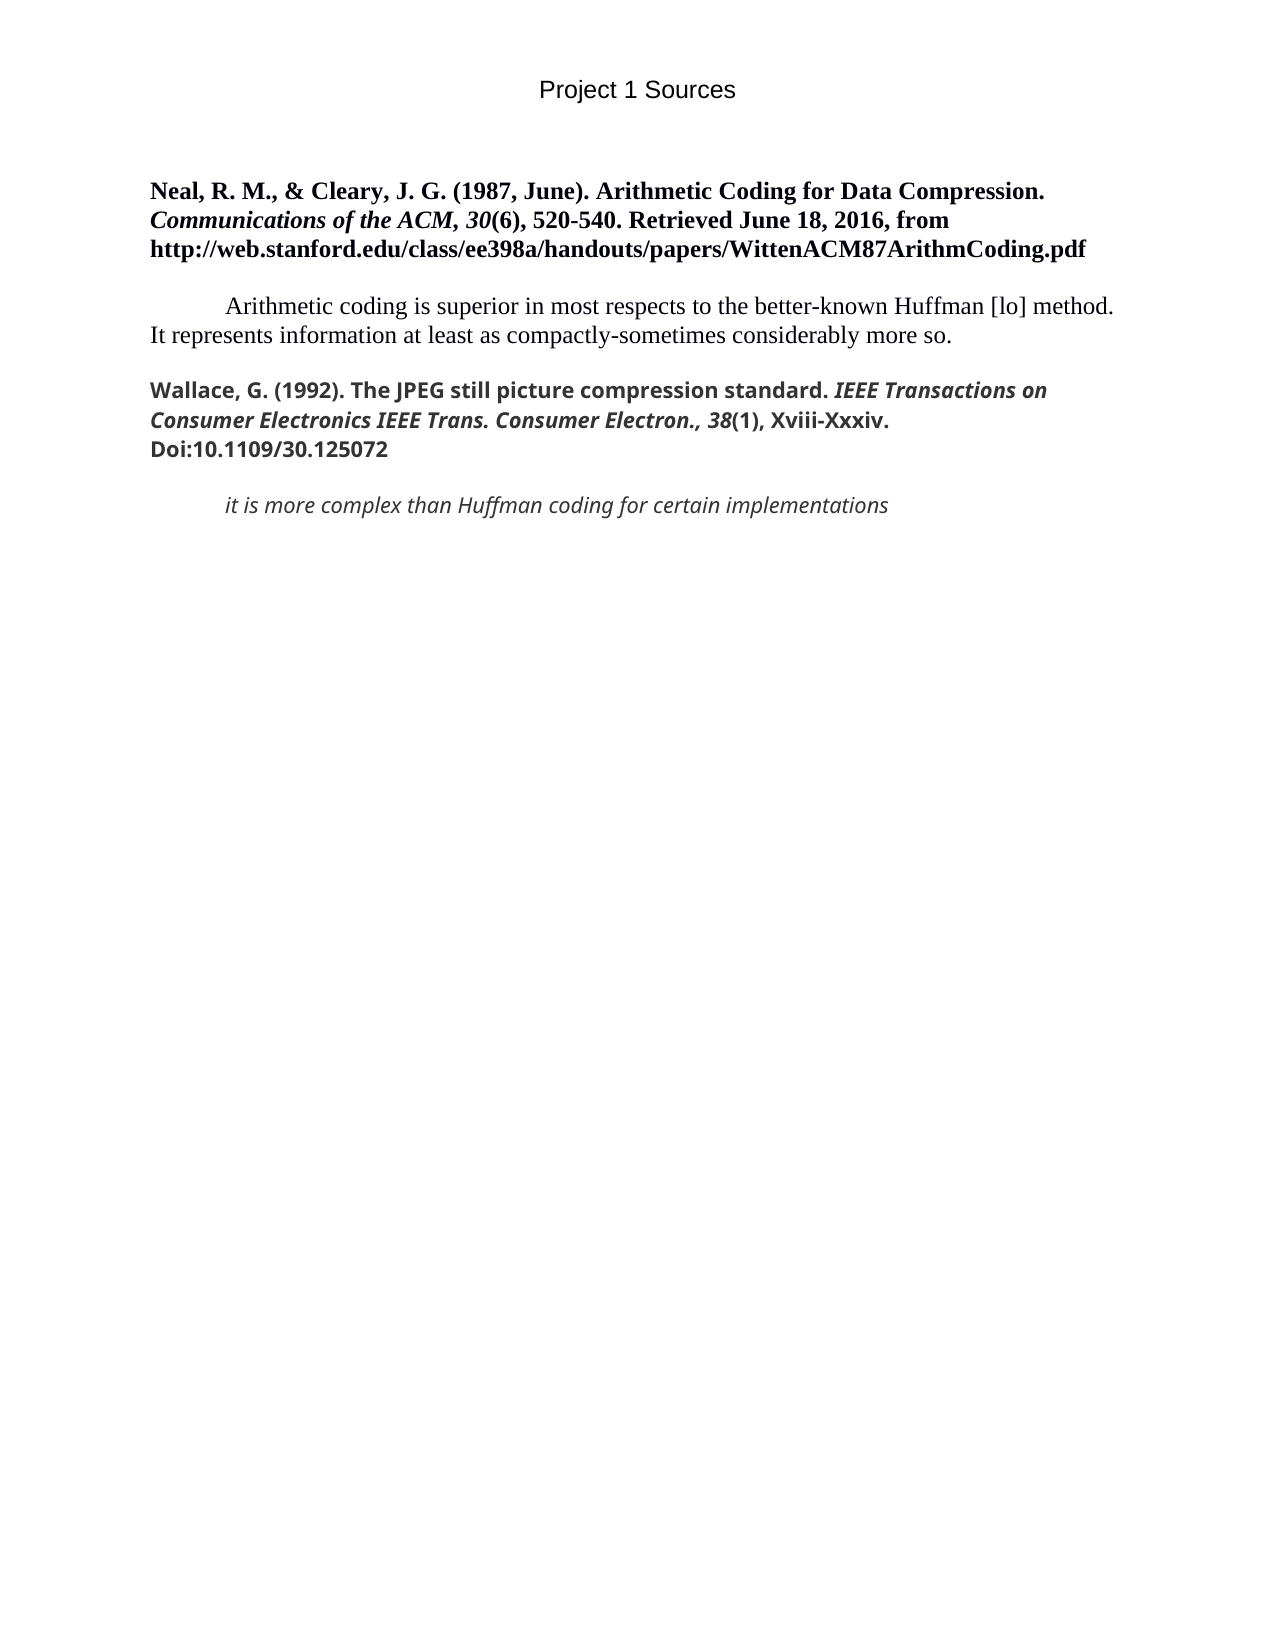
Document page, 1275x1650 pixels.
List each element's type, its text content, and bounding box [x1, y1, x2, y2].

text it is more complex than Huffman coding for certain implementations [150, 491, 1125, 520]
text Neal, R. M., & Cleary, J. G. (1987, June). Arithmetic Coding for Data Compression. Communications of the ACM, 30(6), 520-540. Retrieved June 18, 2016, from http://web.stanford.edu/class/ee398a/handouts/papers/WittenACM87ArithmCoding.pdf [150, 176, 1125, 263]
text Wallace, G. (1992). The JPEG still picture compression standard. IEEE Transactions on Consumer Electronics IEEE Trans. Consumer Electron., 38(1), Xviii-Xxxiv. Doi:10.1109/30.125072 [150, 375, 1125, 464]
text Arithmetic coding is superior in most respects to the better-known Huffman [lo] method. It represents information at least as compactly-sometimes considerably more so. [150, 291, 1125, 349]
